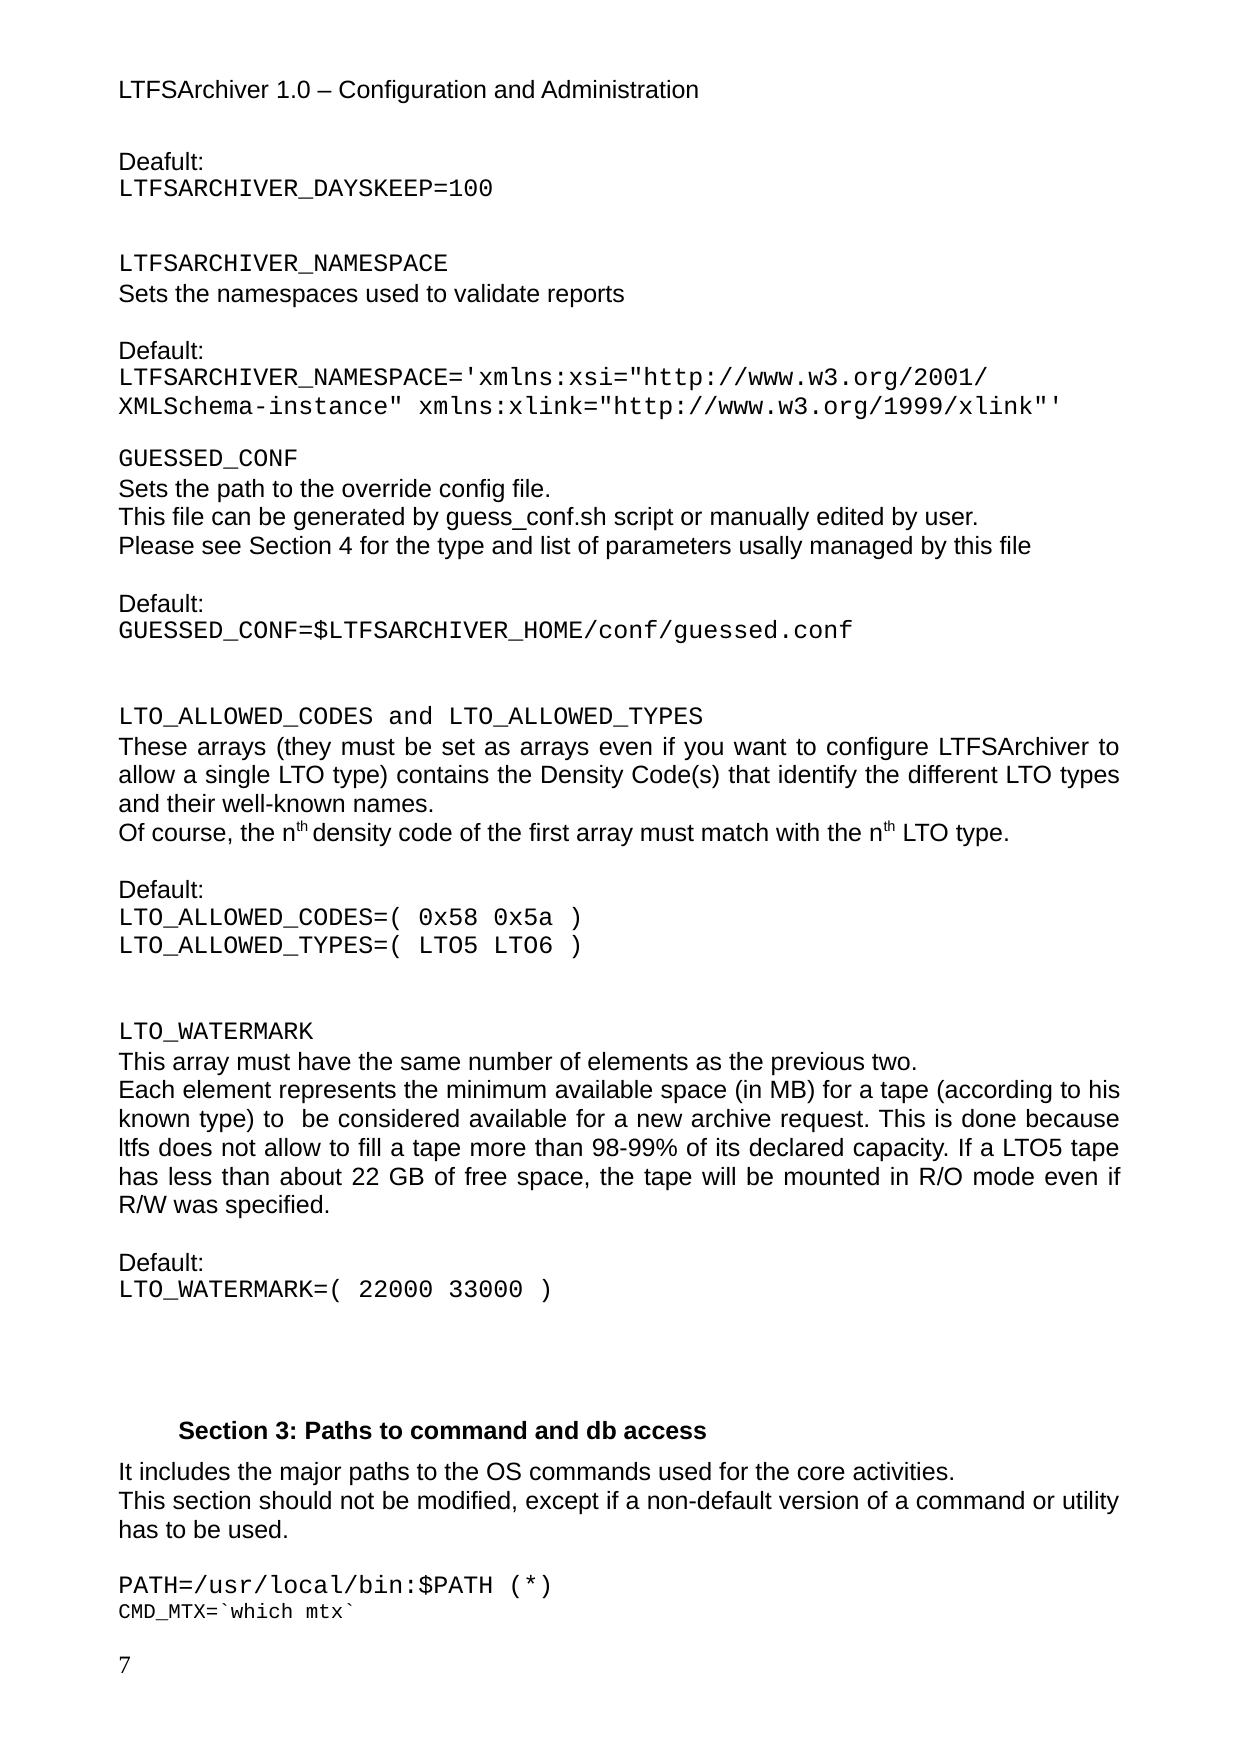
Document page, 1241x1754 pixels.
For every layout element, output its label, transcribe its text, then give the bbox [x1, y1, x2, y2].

text LTO_ALLOWED_CODES and LTO_ALLOWED_TYPES [118, 703, 1122, 732]
text GUESSED_CONF [118, 445, 1122, 474]
text LTO_ALLOWED_CODES=( 0x58 0x5a ) [118, 904, 1122, 932]
text PATH=/usr/local/bin:$PATH (*) [118, 1572, 1122, 1601]
text LTFSARCHIVER_DAYSKEEP=100 [118, 175, 1122, 203]
text LTFSARCHIVER_NAMESPACE='xmlns:xsi="http://www.w3.org/2001/XMLSchema-instance" xmlns:xlink="http://www.w3.org/1999/xlink"' [118, 365, 1122, 422]
text Default: [118, 1248, 1122, 1277]
text LTO_WATERMARK=( 22000 33000 ) [118, 1277, 1122, 1305]
subtitle Section 3: Paths to command and db access [118, 1416, 1122, 1445]
text GUESSED_CONF=$LTFSARCHIVER_HOME/conf/guessed.conf [118, 617, 1122, 646]
text This array must have the same number of elements as the previous two. [118, 1047, 1122, 1075]
text It includes the major paths to the OS commands used for the core activities. [118, 1457, 1122, 1486]
text Default: [118, 875, 1122, 904]
text CMD_MTX=`which mtx` [118, 1601, 1122, 1624]
text Default: [118, 336, 1122, 365]
text LTO_WATERMARK [118, 1018, 1122, 1047]
text Sets the path to the override config file. [118, 474, 1122, 502]
text These arrays (they must be set as arrays even if you want to configure LTFSArchiver to allow a single LTO type) contains the Density Code(s) that identify the different LTO types and their well-known names. [118, 732, 1122, 818]
text LTO_ALLOWED_TYPES=( LTO5 LTO6 ) [118, 932, 1122, 961]
text This file can be generated by guess_conf.sh script or manually edited by user. [118, 502, 1122, 531]
text Default: [118, 589, 1122, 617]
text Please see Section 4 for the type and list of parameters usally managed by this file [118, 531, 1122, 560]
text Of course, the nth density code of the first array must match with the nth LTO type. [118, 818, 1122, 847]
text Each element represents the minimum available space (in MB) for a tape (according to his known type) to be considered available for a new archive request. This is done because ltfs does not allow to fill a tape more than 98-99% of its declared capacity. If a LTO5 tape has less than about 22 GB of free space, the tape will be mounted in R/O mode even if R/W was specified. [118, 1075, 1122, 1219]
text Sets the namespaces used to validate reports [118, 279, 1122, 308]
text Deafult: [118, 146, 1122, 175]
text LTFSARCHIVER_NAMESPACE [118, 251, 1122, 279]
text This section should not be modified, except if a non-default version of a command or utility has to be used. [118, 1486, 1122, 1544]
